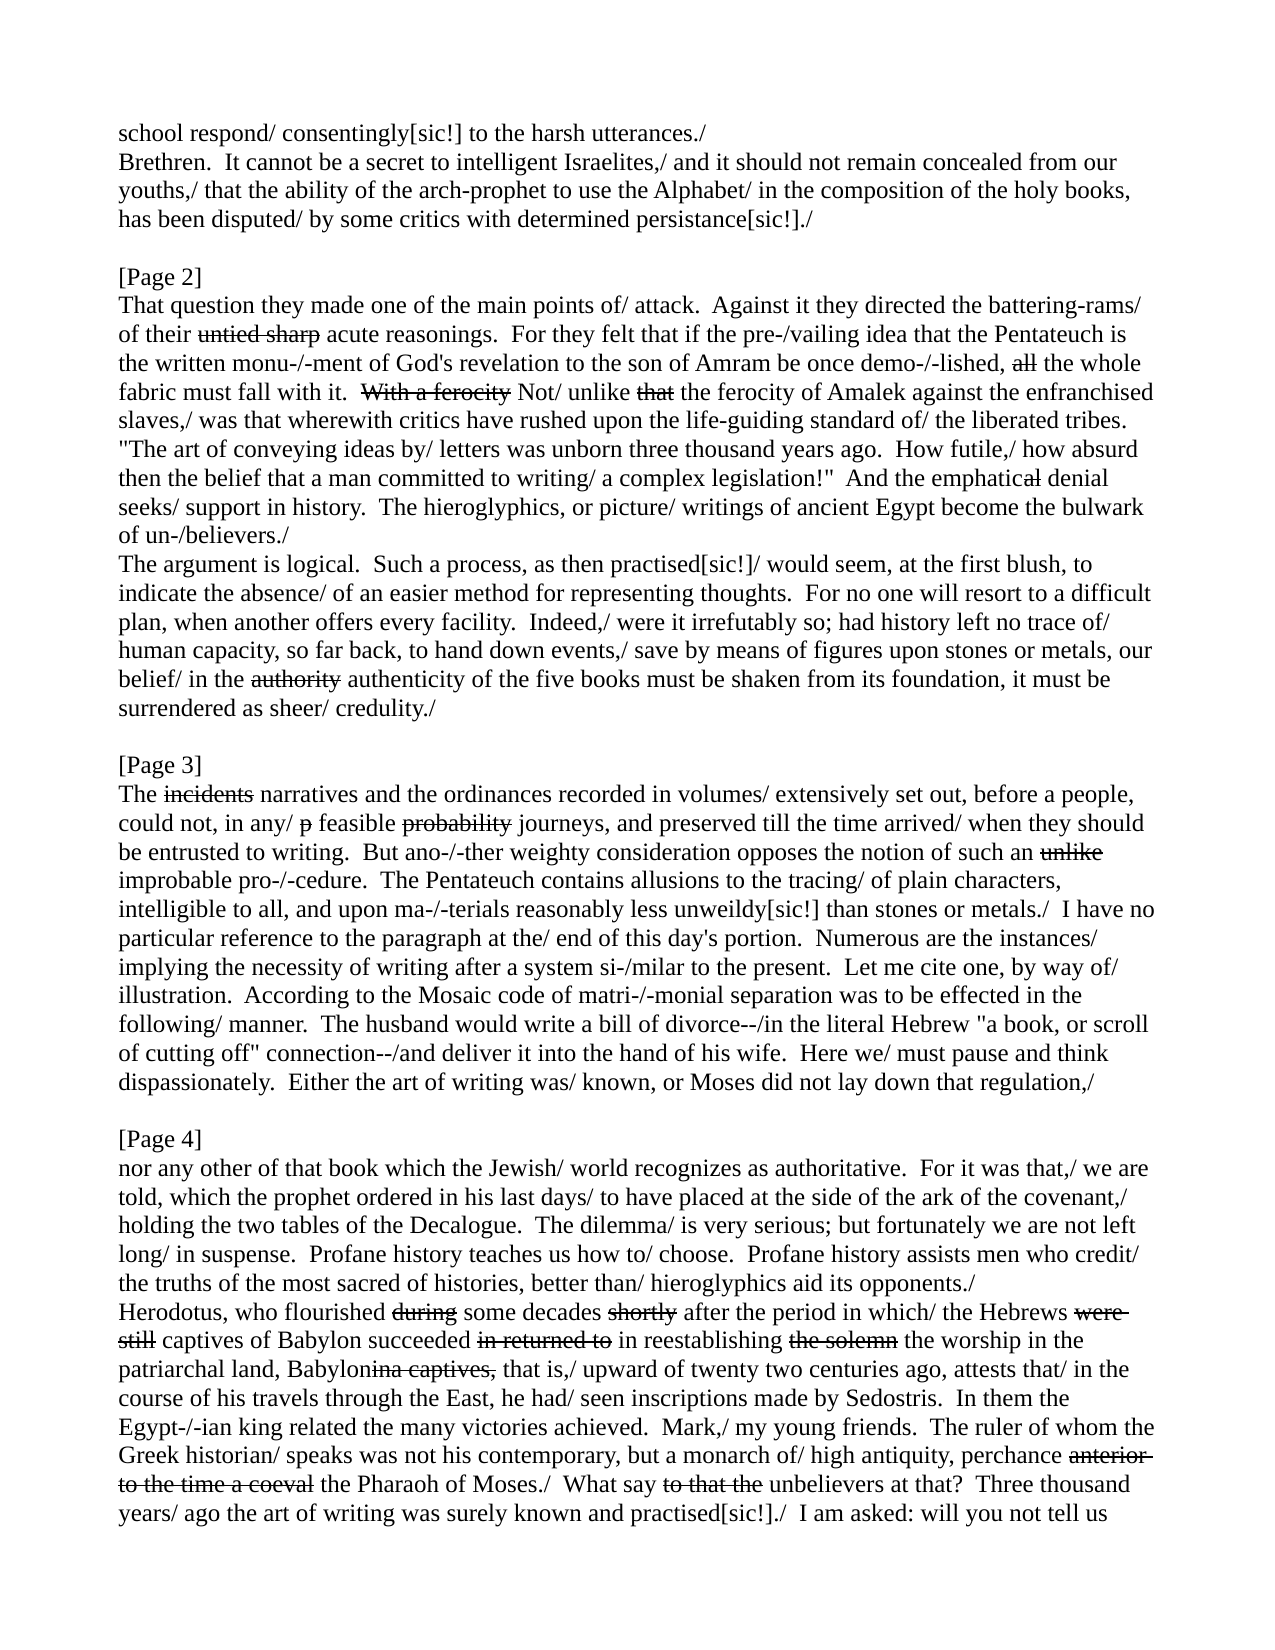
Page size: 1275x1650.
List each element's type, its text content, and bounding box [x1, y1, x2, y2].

text school respond/ consentingly[sic!] to the harsh utterances./ [118, 118, 1157, 147]
text nor any other of that book which the Jewish/ world recognizes as authoritative. For it was that,/ we are told, which the prophet ordered in his last days/ to have placed at the side of the ark of the covenant,/ holding the two tables of the Decalogue. The dilemma/ is very serious; but fortunately we are not left long/ in suspense. Profane history teaches us how to/ choose. Profane history assists men who credit/ the truths of the most sacred of histories, better than/ hieroglyphics aid its opponents./ [118, 1153, 1157, 1297]
text Brethren. It cannot be a secret to intelligent Israelites,/ and it should not remain concealed from our youths,/ that the ability of the arch-prophet to use the Alphabet/ in the composition of the holy books, has been disputed/ by some critics with determined persistance[sic!]./ [118, 147, 1157, 233]
text [Page 4] [118, 1124, 1157, 1153]
text [Page 2] [118, 262, 1157, 291]
text Herodotus, who flourished during some decades shortly after the period in which/ the Hebrews were still captives of Babylon succeeded in returned to in reestablishing the solemn the worship in the patriarchal land, Babylonina captives, that is,/ upward of twenty two centuries ago, attests that/ in the course of his travels through the East, he had/ seen inscriptions made by Sedostris. In them the Egypt-/-ian king related the many victories achieved. Mark,/ my young friends. The ruler of whom the Greek historian/ speaks was not his contemporary, but a monarch of/ high antiquity, perchance anterior to the time a coeval the Pharaoh of Moses./ What say to that the unbelievers at that? Three thousand years/ ago the art of writing was surely known and practised[sic!]./ I am asked: will you not tell us [118, 1297, 1157, 1527]
text That question they made one of the main points of/ attack. Against it they directed the battering-rams/ of their untied sharp acute reasonings. For they felt that if the pre-/vailing idea that the Pentateuch is the written monu-/-ment of God's revelation to the son of Amram be once demo-/-lished, all the whole fabric must fall with it. With a ferocity Not/ unlike that the ferocity of Amalek against the enfranchised slaves,/ was that wherewith critics have rushed upon the life-guiding standard of/ the liberated tribes. "The art of conveying ideas by/ letters was unborn three thousand years ago. How futile,/ how absurd then the belief that a man committed to writing/ a complex legislation!" And the emphatical denial seeks/ support in history. The hieroglyphics, or picture/ writings of ancient Egypt become the bulwark of un-/believers./ [118, 291, 1157, 549]
text The incidents narratives and the ordinances recorded in volumes/ extensively set out, before a people, could not, in any/ p feasible probability journeys, and preserved till the time arrived/ when they should be entrusted to writing. But ano-/-ther weighty consideration opposes the notion of such an unlike improbable pro-/-cedure. The Pentateuch contains allusions to the tracing/ of plain characters, intelligible to all, and upon ma-/-terials reasonably less unweildy[sic!] than stones or metals./ I have no particular reference to the paragraph at the/ end of this day's portion. Numerous are the instances/ implying the necessity of writing after a system si-/milar to the present. Let me cite one, by way of/ illustration. According to the Mosaic code of matri-/-monial separation was to be effected in the following/ manner. The husband would write a bill of divorce--/in the literal Hebrew "a book, or scroll of cutting off" connection--/and deliver it into the hand of his wife. Here we/ must pause and think dispassionately. Either the art of writing was/ known, or Moses did not lay down that regulation,/ [118, 779, 1157, 1096]
text The argument is logical. Such a process, as then practised[sic!]/ would seem, at the first blush, to indicate the absence/ of an easier method for representing thoughts. For no one will resort to a difficult plan, when another offers every facility. Indeed,/ were it irrefutably so; had history left no trace of/ human capacity, so far back, to hand down events,/ save by means of figures upon stones or metals, our belief/ in the authority authenticity of the five books must be shaken from its foundation, it must be surrendered as sheer/ credulity./ [118, 549, 1157, 722]
text [Page 3] [118, 751, 1157, 779]
